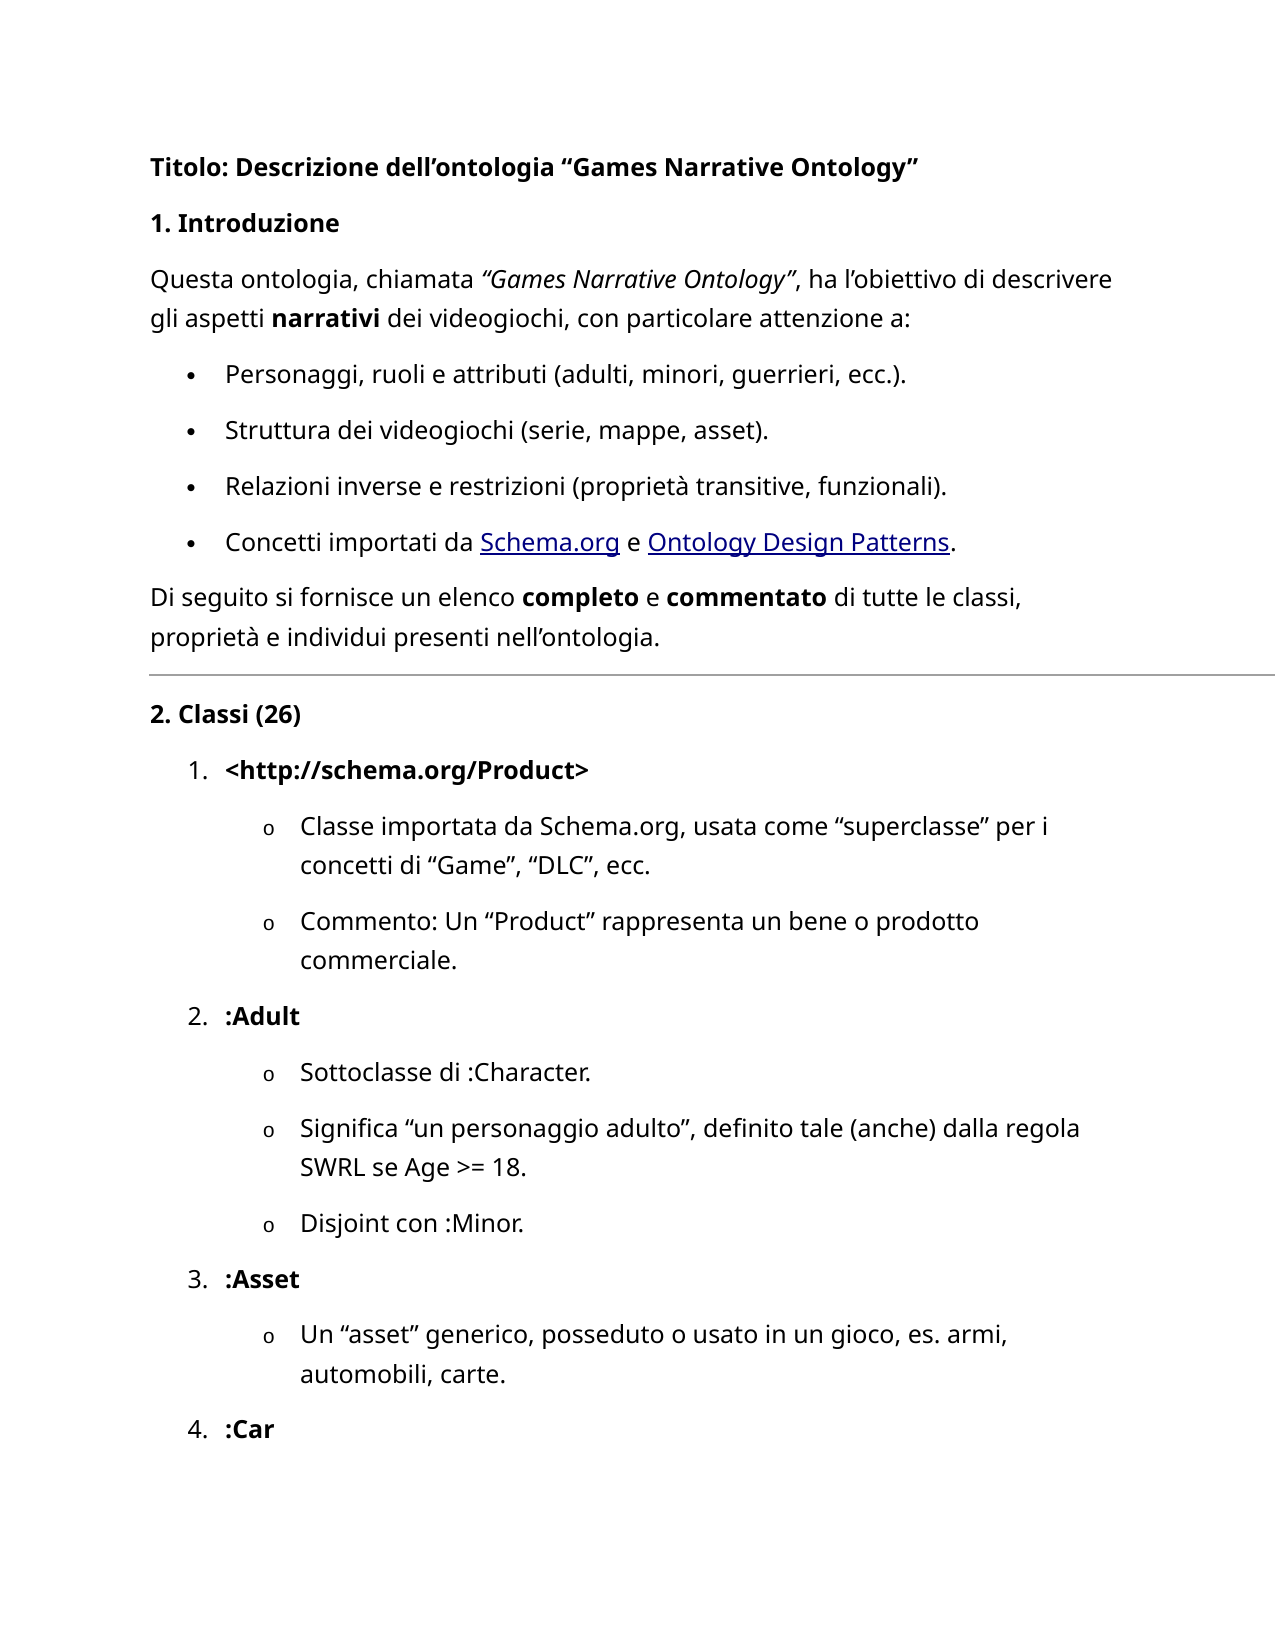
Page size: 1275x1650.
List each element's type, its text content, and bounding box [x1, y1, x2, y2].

list Disjoint con :Minor. [262, 1205, 1125, 1239]
list Personaggi, ruoli e attributi (adulti, minori, guerrieri, ecc.). [187, 357, 1125, 391]
list :Asset [187, 1261, 1125, 1295]
list Classe importata da Schema.org, usata come “superclasse” per i concetti di “Game”, “DLC”, ecc. [262, 809, 1125, 882]
text 1. Introduzione [150, 206, 1125, 240]
list Sottoclasse di :Character. [262, 1054, 1125, 1089]
list :Adult [187, 999, 1125, 1033]
text Di seguito si fornisce un elenco completo e commentato di tutte le classi, proprietà e individui presenti nell’ontologia. [150, 580, 1125, 653]
list Commento: Un “Product” rappresenta un bene o prodotto commerciale. [262, 904, 1125, 977]
list Un “asset” generico, posseduto o usato in un gioco, es. armi, automobili, carte. [262, 1317, 1125, 1390]
list Concetti importati da Schema.org e Ontology Design Patterns. [187, 524, 1125, 558]
text 2. Classi (26) [150, 697, 1125, 731]
list Significa “un personaggio adulto”, definito tale (anche) dalla regola SWRL se Age >= 18. [262, 1110, 1125, 1184]
list :Car [187, 1412, 1125, 1446]
list Struttura dei videogiochi (serie, mappe, asset). [187, 412, 1125, 447]
list <http://schema.org/Product> [187, 753, 1125, 787]
text Titolo: Descrizione dell’ontologia “Games Narrative Ontology” [150, 150, 1125, 184]
list Relazioni inverse e restrizioni (proprietà transitive, funzionali). [187, 468, 1125, 502]
text Questa ontologia, chiamata “Games Narrative Ontology”, ha l’obiettivo di descrivere gli aspetti narrativi dei videogiochi, con particolare attenzione a: [150, 262, 1125, 335]
